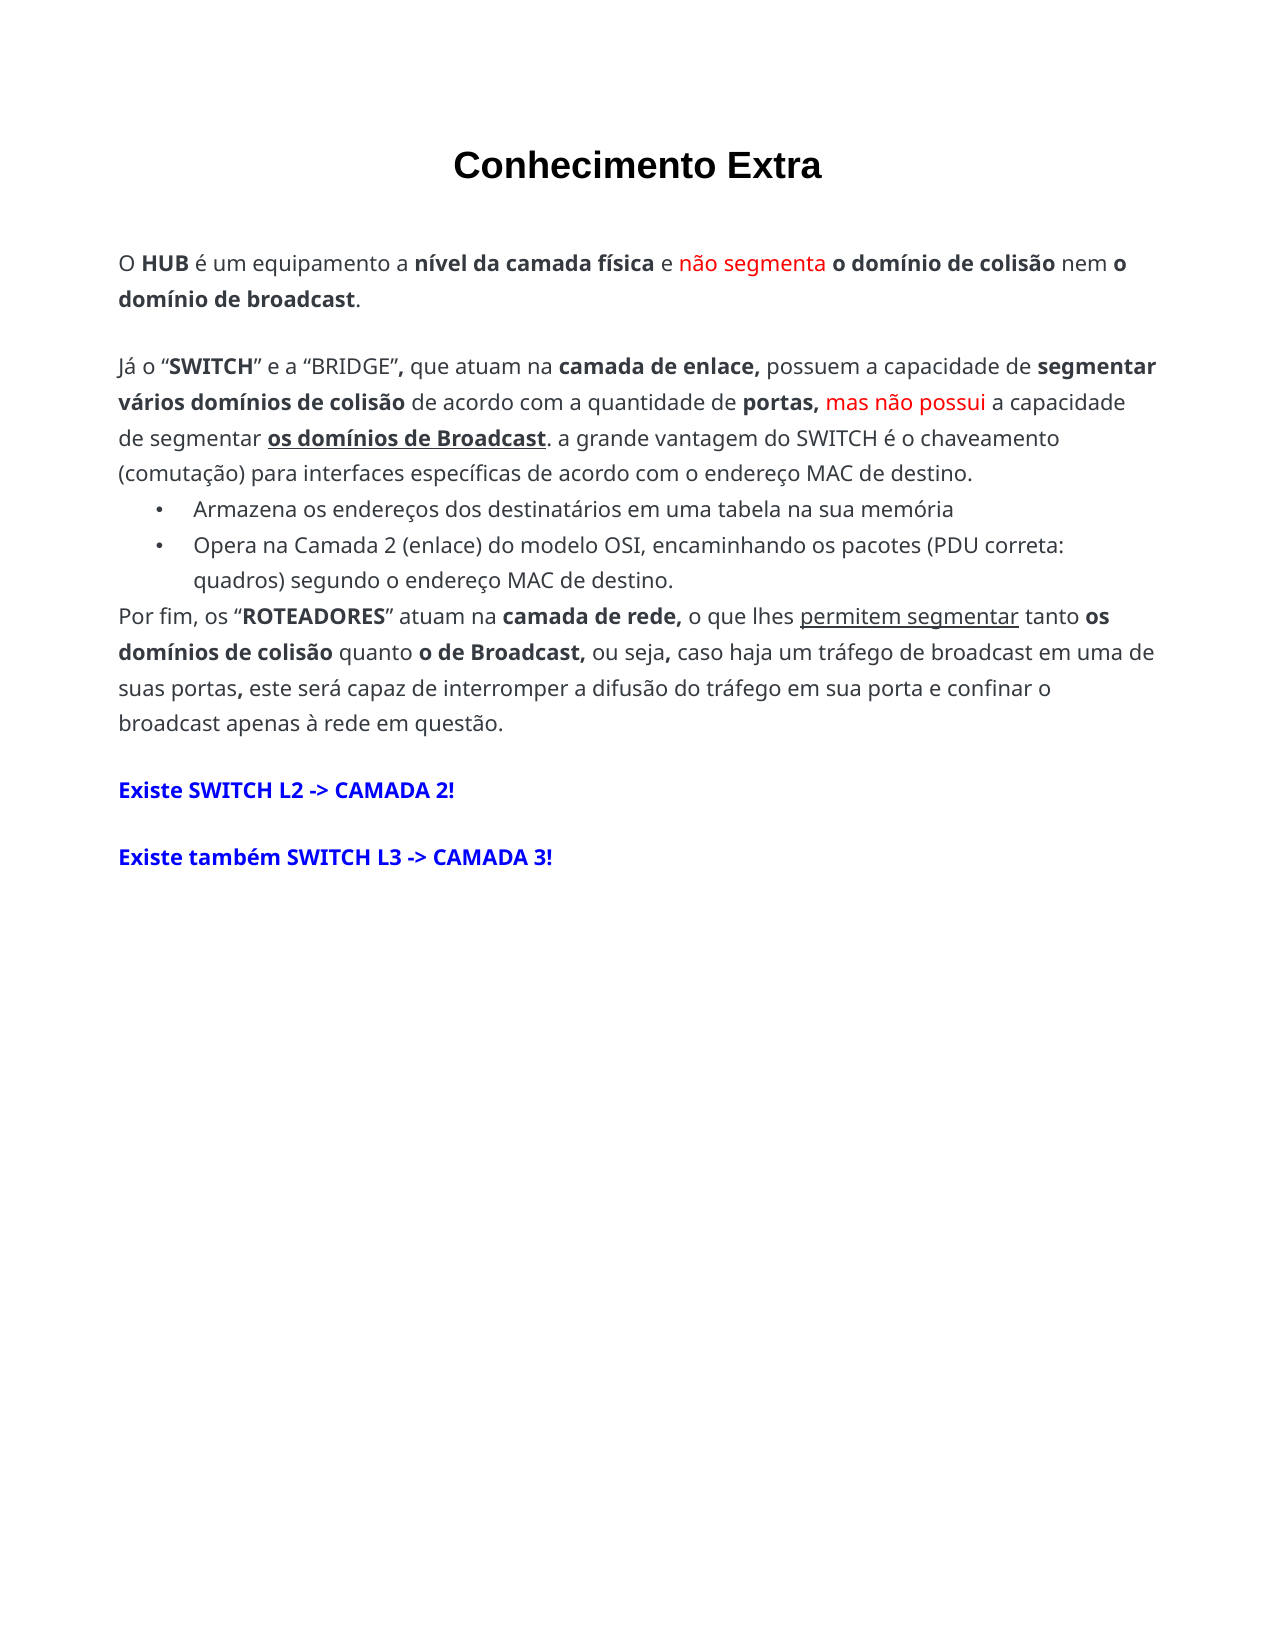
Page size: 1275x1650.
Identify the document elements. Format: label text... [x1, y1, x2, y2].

text Existe SWITCH L2 -> CAMADA 2! [118, 775, 1157, 805]
list Armazena os endereços dos destinatários em uma tabela na sua memória [156, 494, 1157, 524]
text Por fim, os “ROTEADORES” atuam na camada de rede, o que lhes permitem segmentar tanto os domínios de colisão quanto o de Broadcast, ou seja, caso haja um tráfego de broadcast em uma de suas portas, este será capaz de interromper a difusão do tráfego em sua porta e confinar o broadcast apenas à rede em questão. [118, 601, 1157, 738]
text O HUB é um equipamento a nível da camada física e não segmenta o domínio de colisão nem o domínio de broadcast. [118, 248, 1157, 314]
list Opera na Camada 2 (enlace) do modelo OSI, encaminhando os pacotes (PDU correta: quadros) segundo o endereço MAC de destino. [156, 530, 1157, 595]
text Já o “SWITCH” e a “BRIDGE”, que atuam na camada de enlace, possuem a capacidade de segmentar vários domínios de colisão de acordo com a quantidade de portas, mas não possui a capacidade de segmentar os domínios de Broadcast. a grande vantagem do SWITCH é o chaveamento (comutação) para interfaces específicas de acordo com o endereço MAC de destino. [118, 351, 1157, 488]
text Existe também SWITCH L3 -> CAMADA 3! [118, 842, 1157, 872]
subtitle Conhecimento Extra [118, 143, 1157, 187]
